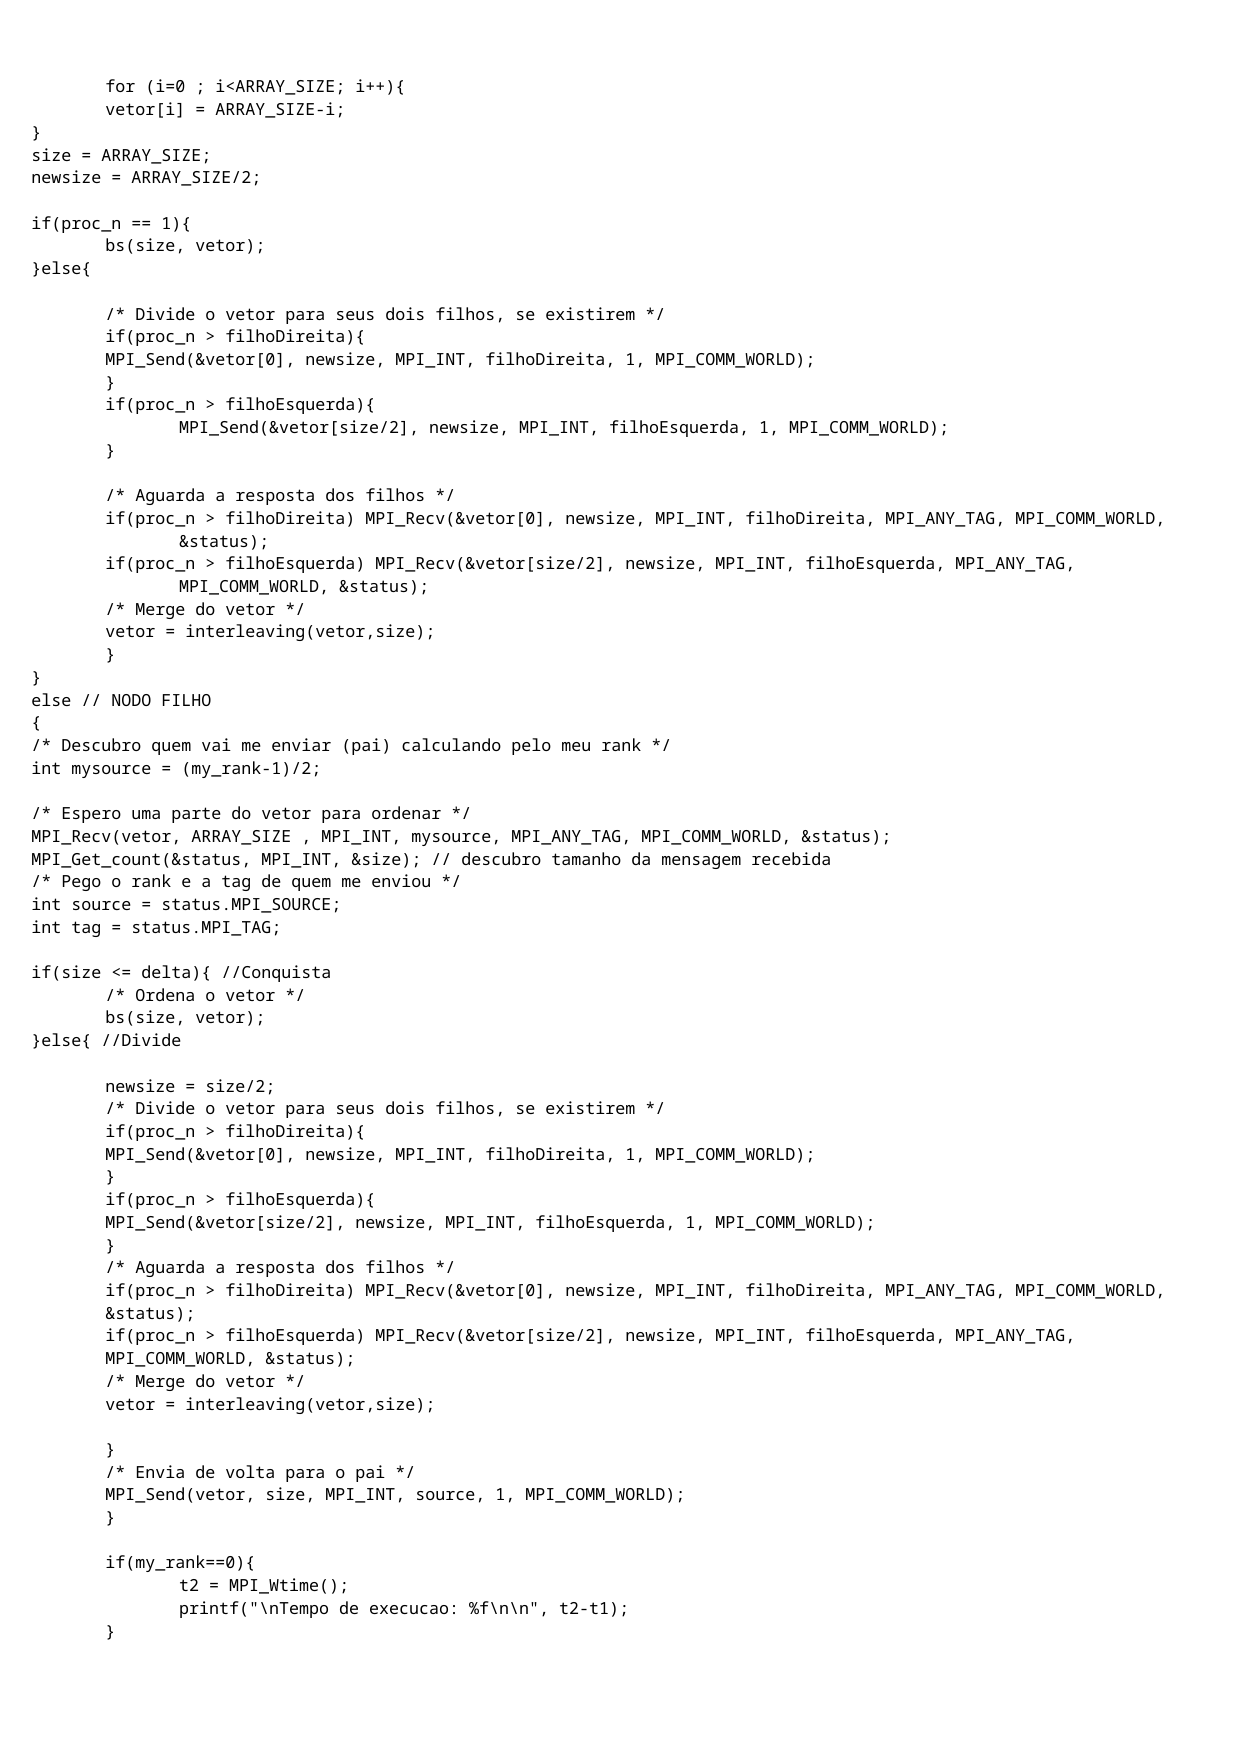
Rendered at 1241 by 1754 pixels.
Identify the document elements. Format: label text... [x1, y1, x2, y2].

text }else{ [31, 257, 1202, 279]
text /* Envia de volta para o pai */ [31, 1460, 1202, 1483]
text } [31, 120, 1202, 143]
text /* Espero uma parte do vetor para ordenar */ [31, 802, 1202, 824]
text /* Pego o rank e a tag de quem me enviou */ [31, 870, 1202, 892]
text /* Descubro quem vai me enviar (pai) calculando pelo meu rank */ [31, 733, 1202, 756]
text /* Divide o vetor para seus dois filhos, se existirem */ [31, 302, 1202, 325]
text t2 = MPI_Wtime(); [31, 1574, 1202, 1596]
text vetor = interleaving(vetor,size); [31, 620, 1202, 643]
text } [31, 665, 1202, 688]
text vetor[i] = ARRAY_SIZE-i; [31, 98, 1202, 120]
text /* Aguarda a resposta dos filhos */ [31, 1256, 1202, 1278]
text if(proc_n > filhoDireita){ [31, 1119, 1202, 1142]
text int tag = status.MPI_TAG; [31, 915, 1202, 938]
text if(proc_n > filhoEsquerda){ [31, 393, 1202, 416]
text MPI_Send(&vetor[0], newsize, MPI_INT, filhoDireita, 1, MPI_COMM_WORLD); [31, 1142, 1202, 1165]
text /* Merge do vetor */ [31, 1369, 1202, 1392]
text newsize = size/2; [31, 1074, 1202, 1097]
text } [31, 370, 1202, 393]
text int source = status.MPI_SOURCE; [31, 892, 1202, 915]
text MPI_Send(vetor, size, MPI_INT, source, 1, MPI_COMM_WORLD); [31, 1483, 1202, 1506]
text } [31, 1165, 1202, 1188]
text } [31, 1233, 1202, 1256]
text MPI_Recv(vetor, ARRAY_SIZE , MPI_INT, mysource, MPI_ANY_TAG, MPI_COMM_WORLD, &status); [31, 824, 1202, 847]
text } [31, 1619, 1202, 1642]
text } [31, 1506, 1202, 1528]
text if(proc_n > filhoEsquerda) MPI_Recv(&vetor[size/2], newsize, MPI_INT, filhoEsquerda, MPI_ANY_TAG, MPI_COMM_WORLD, &status); [31, 552, 1202, 597]
text MPI_Send(&vetor[size/2], newsize, MPI_INT, filhoEsquerda, 1, MPI_COMM_WORLD); [31, 1210, 1202, 1233]
text /* Aguarda a resposta dos filhos */ [31, 484, 1202, 506]
text if(proc_n > filhoDireita){ [31, 325, 1202, 347]
text if(my_rank==0){ [31, 1551, 1202, 1574]
text else // NODO FILHO [31, 688, 1202, 711]
text MPI_Send(&vetor[0], newsize, MPI_INT, filhoDireita, 1, MPI_COMM_WORLD); [31, 347, 1202, 370]
text { [31, 711, 1202, 733]
text if(proc_n == 1){ [31, 211, 1202, 234]
text MPI_Send(&vetor[size/2], newsize, MPI_INT, filhoEsquerda, 1, MPI_COMM_WORLD); [31, 416, 1202, 438]
text vetor = interleaving(vetor,size); [31, 1392, 1202, 1415]
text size = ARRAY_SIZE; [31, 143, 1202, 166]
text } [31, 1437, 1202, 1460]
text bs(size, vetor); [31, 1006, 1202, 1029]
text } [31, 438, 1202, 461]
text /* Divide o vetor para seus dois filhos, se existirem */ [31, 1097, 1202, 1119]
text if(proc_n > filhoEsquerda){ [31, 1188, 1202, 1210]
text /* Ordena o vetor */ [31, 983, 1202, 1006]
text int mysource = (my_rank-1)/2; [31, 756, 1202, 779]
text if(proc_n > filhoDireita) MPI_Recv(&vetor[0], newsize, MPI_INT, filhoDireita, MPI_ANY_TAG, MPI_COMM_WORLD, &status); [31, 1278, 1202, 1324]
text if(proc_n > filhoEsquerda) MPI_Recv(&vetor[size/2], newsize, MPI_INT, filhoEsquerda, MPI_ANY_TAG, MPI_COMM_WORLD, &status); [31, 1324, 1202, 1369]
text if(size <= delta){ //Conquista [31, 961, 1202, 983]
text if(proc_n > filhoDireita) MPI_Recv(&vetor[0], newsize, MPI_INT, filhoDireita, MPI_ANY_TAG, MPI_COMM_WORLD, &status); [31, 506, 1202, 552]
text } [31, 643, 1202, 665]
text for (i=0 ; i<ARRAY_SIZE; i++){ [31, 75, 1202, 98]
text MPI_Get_count(&status, MPI_INT, &size); // descubro tamanho da mensagem recebida [31, 847, 1202, 870]
text bs(size, vetor); [31, 234, 1202, 257]
text /* Merge do vetor */ [31, 597, 1202, 620]
text }else{ //Divide [31, 1029, 1202, 1051]
text newsize = ARRAY_SIZE/2; [31, 166, 1202, 188]
text printf("\nTempo de execucao: %f\n\n", t2-t1); [31, 1596, 1202, 1619]
